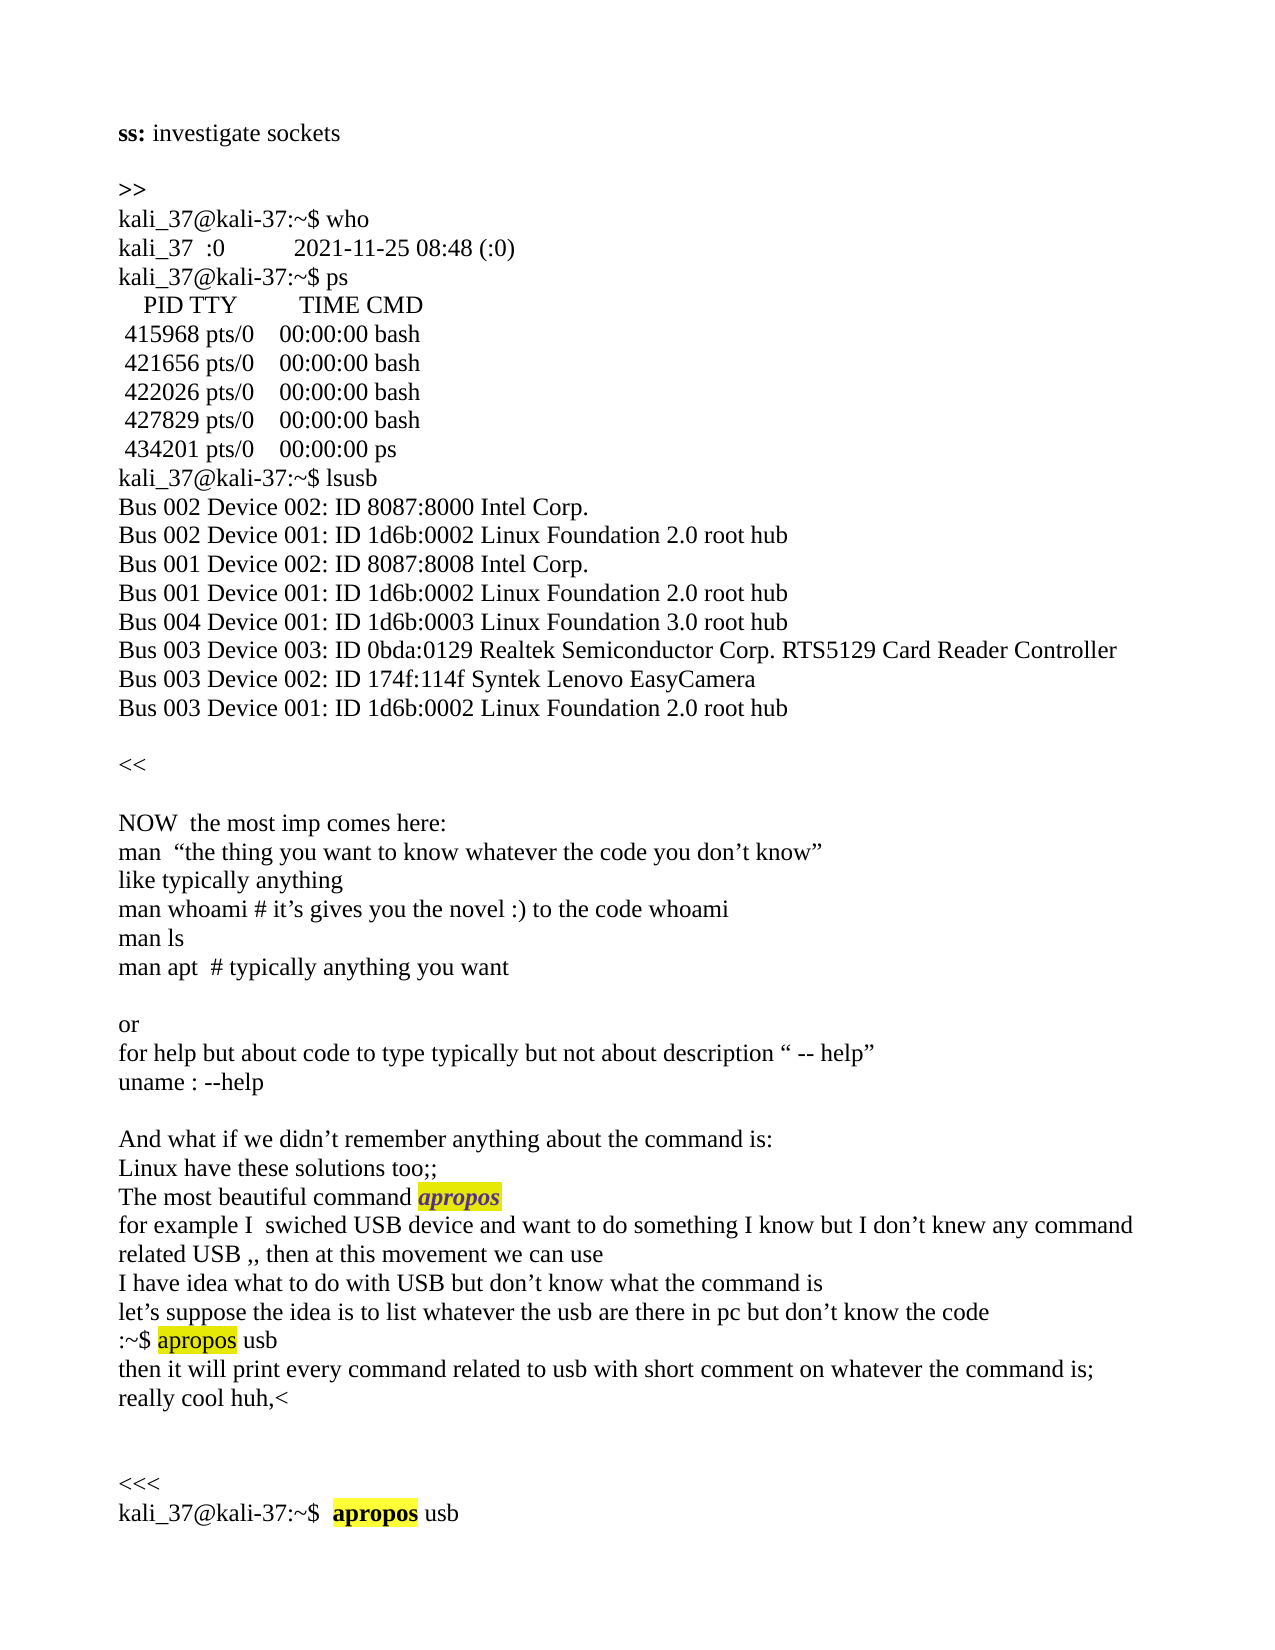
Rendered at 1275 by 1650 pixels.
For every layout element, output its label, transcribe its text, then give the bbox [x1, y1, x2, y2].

text man “the thing you want to know whatever the code you don’t know” like typically anything [118, 837, 1157, 894]
text <<< [118, 1469, 1157, 1498]
text Bus 001 Device 001: ID 1d6b:0002 Linux Foundation 2.0 root hub [118, 578, 1157, 607]
text NOW the most imp comes here: [118, 808, 1157, 837]
text or [118, 1009, 1157, 1038]
text kali_37@kali-37:~$ lsusb [118, 463, 1157, 492]
text for help but about code to type typically but not about description “ -- help” [118, 1038, 1157, 1067]
text Bus 003 Device 002: ID 174f:114f Syntek Lenovo EasyCamera [118, 664, 1157, 693]
text And what if we didn’t remember anything about the command is: Linux have these solutions too;; [118, 1124, 1157, 1182]
text 421656 pts/0 00:00:00 bash [118, 348, 1157, 377]
text really cool huh,< [118, 1383, 1157, 1412]
text Bus 003 Device 001: ID 1d6b:0002 Linux Foundation 2.0 root hub [118, 693, 1157, 722]
text man whoami # it’s gives you the novel :) to the code whoami [118, 894, 1157, 923]
text 415968 pts/0 00:00:00 bash [118, 319, 1157, 348]
text 434201 pts/0 00:00:00 ps [118, 434, 1157, 463]
text kali_37@kali-37:~$ who [118, 204, 1157, 233]
text :~$ apropos usb [118, 1326, 1157, 1354]
text let’s suppose the idea is to list whatever the usb are there in pc but don’t know the code [118, 1297, 1157, 1326]
text The most beautiful command apropos [118, 1182, 1157, 1211]
text kali_37@kali-37:~$ apropos usb [118, 1498, 1157, 1527]
text kali_37 :0 2021-11-25 08:48 (:0) [118, 233, 1157, 262]
text Bus 001 Device 002: ID 8087:8008 Intel Corp. [118, 549, 1157, 578]
text PID TTY TIME CMD [118, 291, 1157, 319]
text Bus 003 Device 003: ID 0bda:0129 Realtek Semiconductor Corp. RTS5129 Card Reader Controller [118, 636, 1157, 664]
text man ls [118, 923, 1157, 952]
text for example I swiched USB device and want to do something I know but I don’t knew any command related USB ,, then at this movement we can use [118, 1211, 1157, 1268]
text then it will print every command related to usb with short comment on whatever the command is; [118, 1354, 1157, 1383]
text I have idea what to do with USB but don’t know what the command is [118, 1268, 1157, 1297]
text man apt # typically anything you want [118, 952, 1157, 981]
text uname : --help [118, 1067, 1157, 1096]
text Bus 002 Device 001: ID 1d6b:0002 Linux Foundation 2.0 root hub [118, 521, 1157, 549]
text >> [118, 176, 1157, 204]
text 422026 pts/0 00:00:00 bash [118, 377, 1157, 406]
text kali_37@kali-37:~$ ps [118, 262, 1157, 291]
text << [118, 751, 1157, 779]
text Bus 002 Device 002: ID 8087:8000 Intel Corp. [118, 492, 1157, 521]
text ss: investigate sockets [118, 118, 1157, 147]
text 427829 pts/0 00:00:00 bash [118, 406, 1157, 434]
text Bus 004 Device 001: ID 1d6b:0003 Linux Foundation 3.0 root hub [118, 607, 1157, 636]
